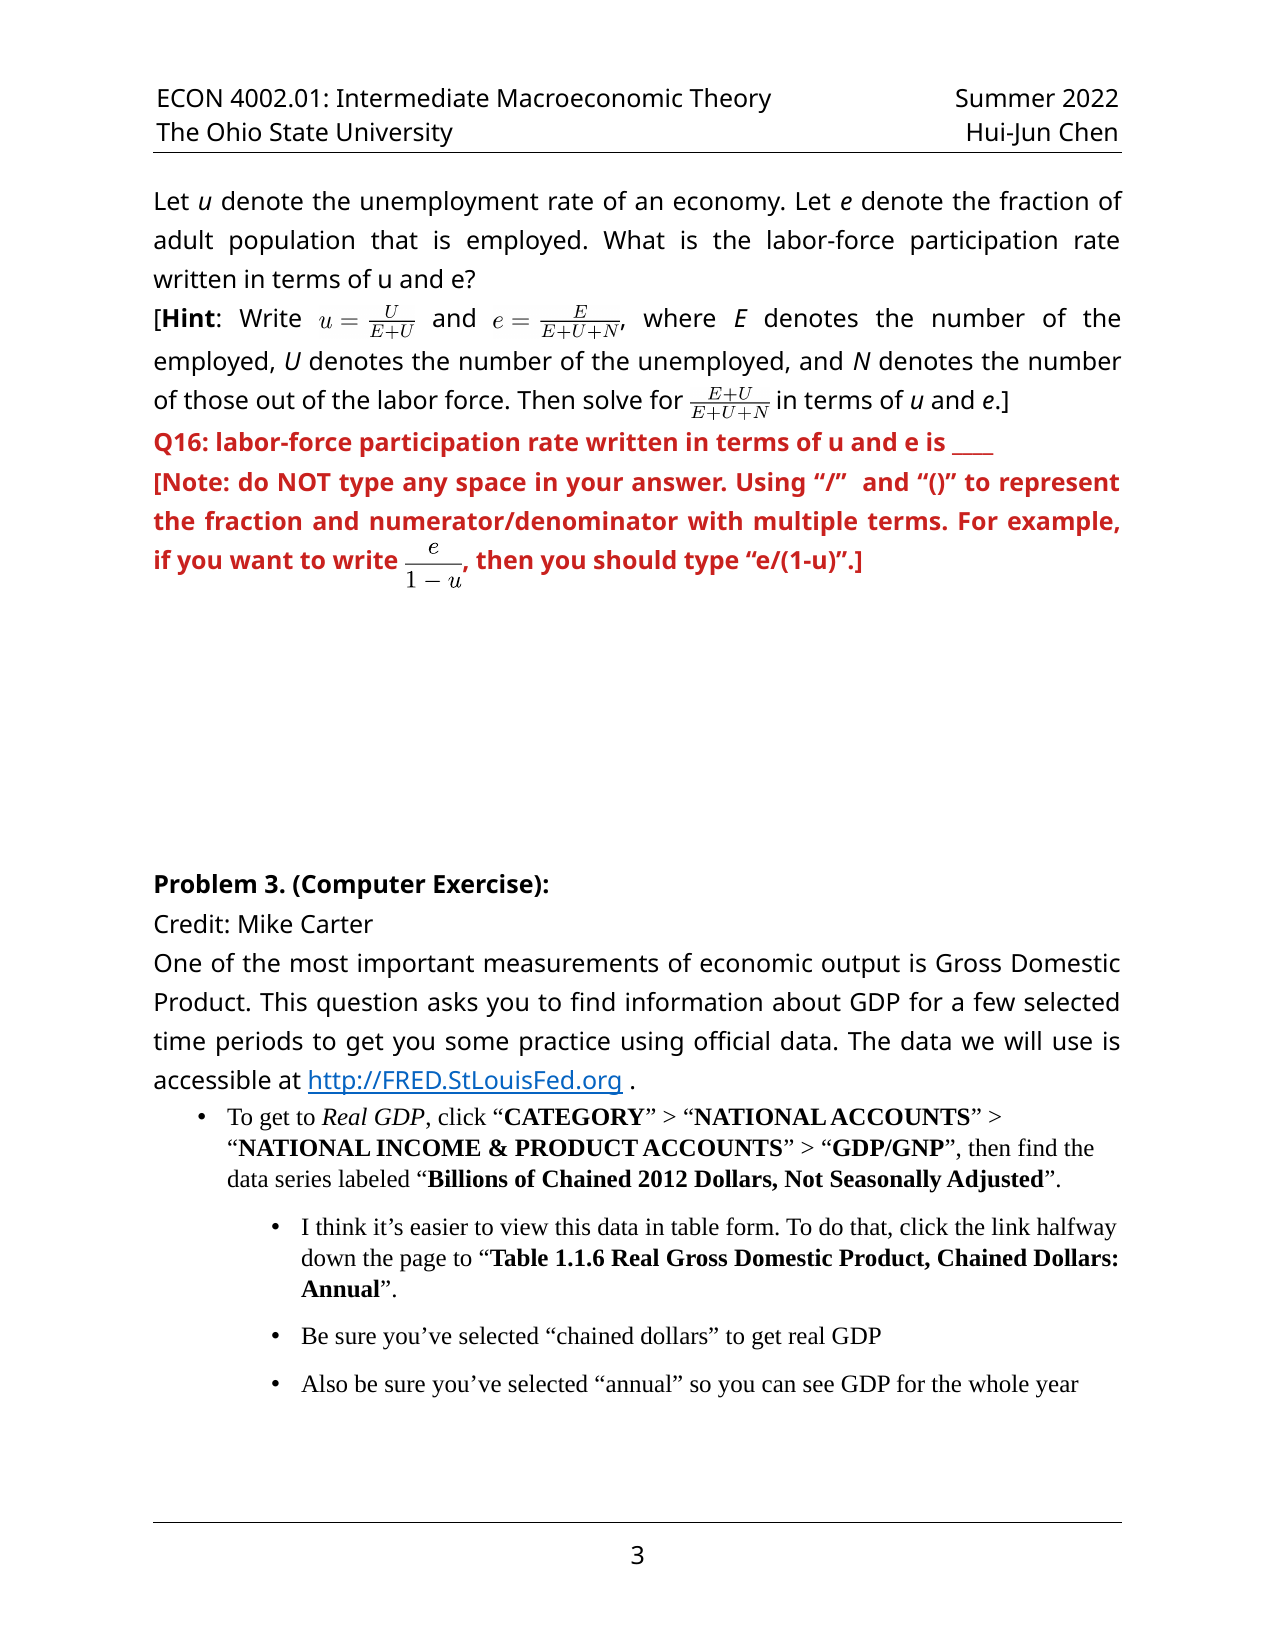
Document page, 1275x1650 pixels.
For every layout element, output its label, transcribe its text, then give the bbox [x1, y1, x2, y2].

picture [319, 305, 415, 339]
text [Hint: Write and , where E denotes the number of the employed, U denotes the number of the unemployed, and N denotes the number of those out of the labor force. Then solve for in terms of u and e.] [153, 301, 1122, 420]
list To get to Real GDP, click “CATEGORY” > “NATIONAL ACCOUNTS” > “NATIONAL INCOME & PRODUCT ACCOUNTS” > “GDP/GNP”, then find the data series labeled “Billions of Chained 2012 Dollars, Not Seasonally Adjusted”. [197, 1102, 1122, 1193]
text Let u denote the unemployment rate of an economy. Let e denote the fraction of adult population that is employed. What is the labor-force participation rate written in terms of u and e? [153, 183, 1122, 296]
list I think it’s easier to view this data in table form. To do that, click the link halfway down the page to “Table 1.1.6 Real Gross Domestic Product, Chained Dollars: Annual”. [271, 1212, 1122, 1303]
picture [690, 387, 770, 420]
list Also be sure you’ve selected “annual” so you can see GDP for the whole year [271, 1369, 1122, 1398]
picture [493, 305, 620, 339]
text Problem 3. (Computer Exercise): [153, 867, 1122, 901]
text Credit: Mike Carter [153, 906, 1122, 940]
list Be sure you’ve selected “chained dollars” to get real GDP [271, 1321, 1122, 1350]
text One of the most important measurements of economic output is Gross Domestic Product. This question asks you to find information about GDP for a few selected time periods to get you some practice using official data. The data we will use is accessible at http://FRED.StLouisFed.org . [153, 946, 1122, 1097]
text [Note: do NOT type any space in your answer. Using “/” and “()” to represent the fraction and numerator/denominator with multiple terms. For example, if you want to write , then you should type “e/(1-u)”.] [153, 464, 1122, 588]
text Q16: labor-force participation rate written in terms of u and e is ____ [153, 425, 1122, 459]
